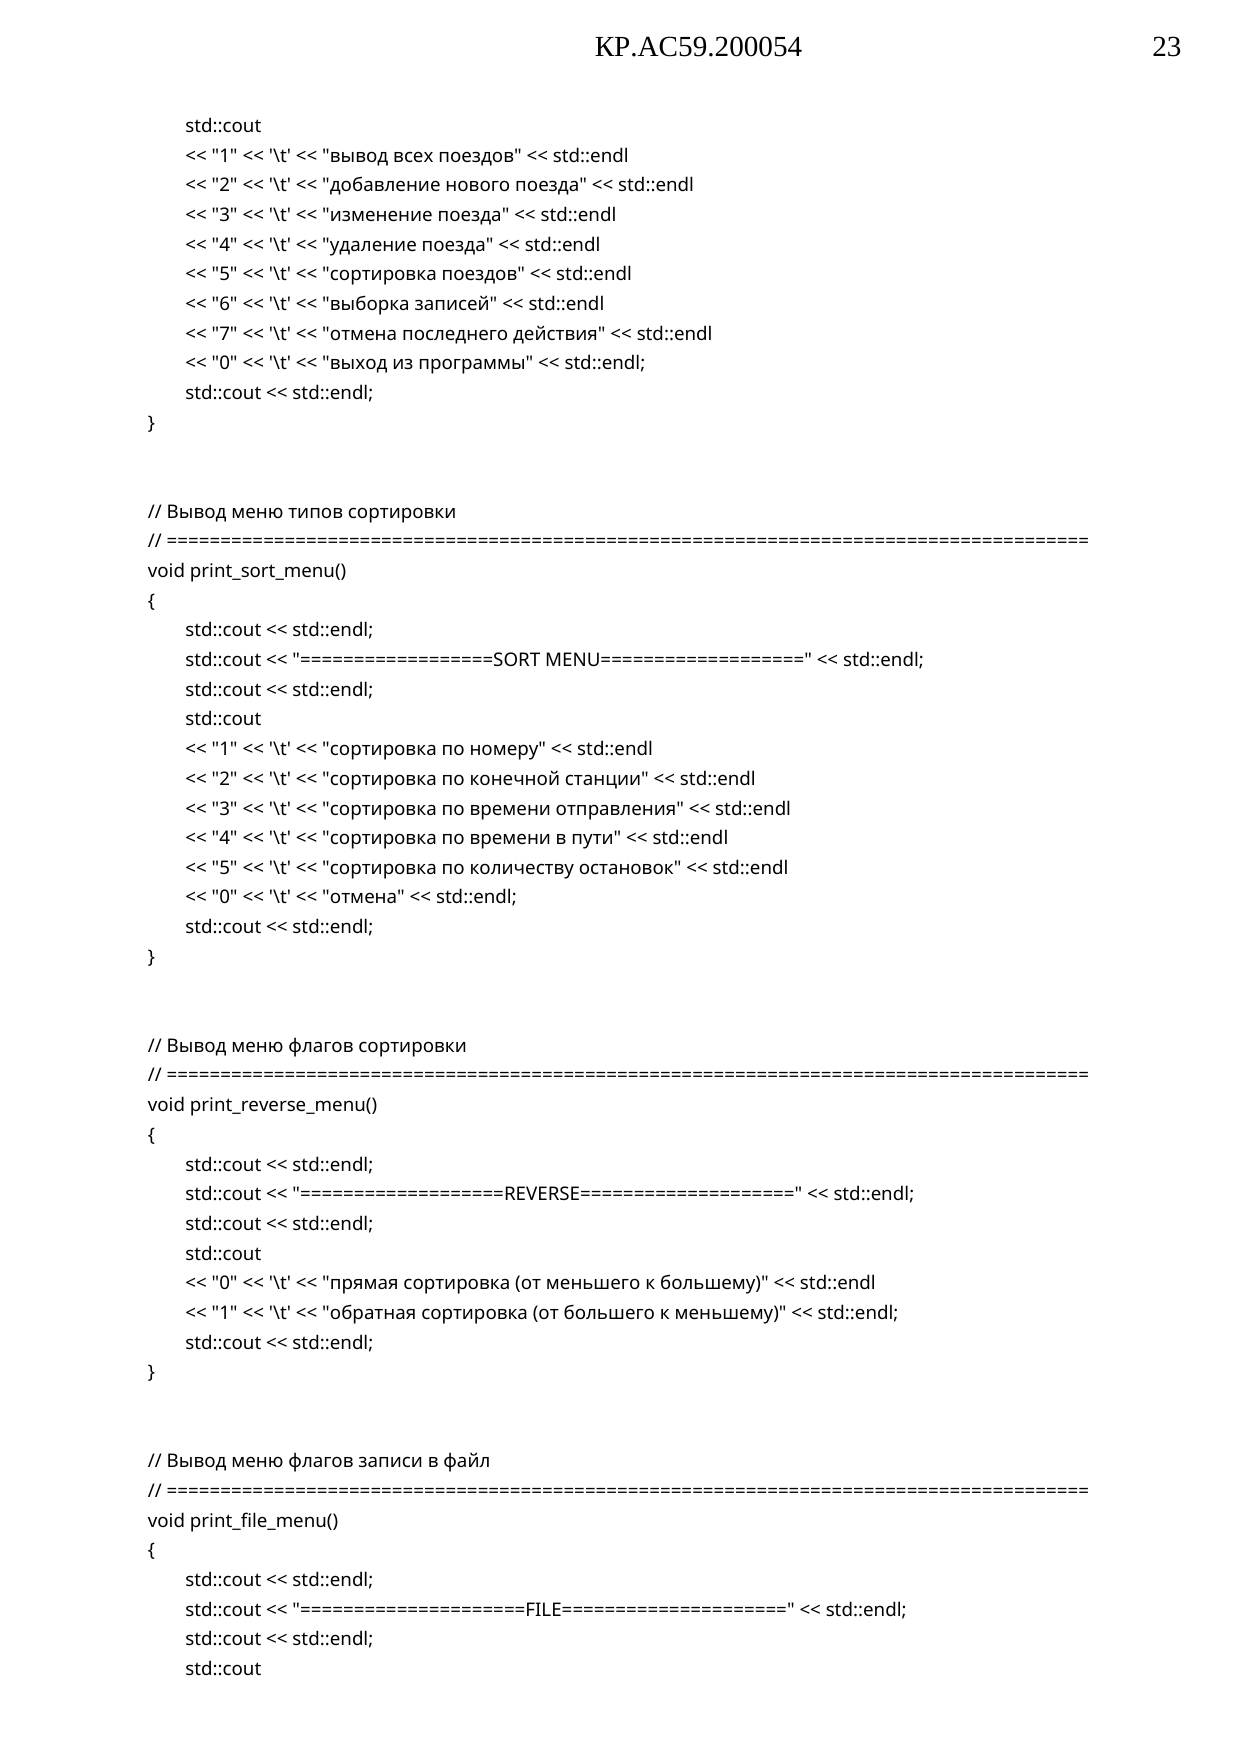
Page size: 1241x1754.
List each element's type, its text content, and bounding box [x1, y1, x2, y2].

text void print_sort_menu() [148, 553, 1181, 583]
list << "0" << '\t' << "выход из программы" << std::endl; [185, 346, 1181, 375]
list std::cout [185, 108, 1181, 138]
list std::cout << "===================REVERSE====================" << std::endl; [185, 1176, 1181, 1206]
list std::cout << std::endl; [185, 1147, 1181, 1176]
list std::cout [185, 702, 1181, 731]
list << "0" << '\t' << "отмена" << std::endl; [185, 880, 1181, 909]
text } [148, 405, 1181, 434]
text { [148, 583, 1181, 612]
list << "4" << '\t' << "удаление поезда" << std::endl [185, 227, 1181, 256]
text { [148, 1117, 1181, 1147]
list << "1" << '\t' << "обратная сортировка (от большего к меньшему)" << std::endl; [185, 1295, 1181, 1325]
text // ====================================================================================== [148, 1058, 1181, 1087]
list std::cout << "=====================FILE=====================" << std::endl; [185, 1592, 1181, 1621]
text // Вывод меню типов сортировки [148, 494, 1181, 523]
list std::cout << std::endl; [185, 1325, 1181, 1354]
list << "3" << '\t' << "изменение поезда" << std::endl [185, 197, 1181, 227]
list << "6" << '\t' << "выборка записей" << std::endl [185, 286, 1181, 316]
text // ====================================================================================== [148, 523, 1181, 553]
text } [148, 939, 1181, 969]
list std::cout << std::endl; [185, 1562, 1181, 1592]
list << "1" << '\t' << "вывод всех поездов" << std::endl [185, 138, 1181, 167]
list std::cout << std::endl; [185, 909, 1181, 939]
list std::cout << std::endl; [185, 1206, 1181, 1236]
list << "2" << '\t' << "сортировка по конечной станции" << std::endl [185, 761, 1181, 791]
list << "3" << '\t' << "сортировка по времени отправления" << std::endl [185, 791, 1181, 820]
list << "1" << '\t' << "сортировка по номеру" << std::endl [185, 731, 1181, 761]
list << "5" << '\t' << "сортировка поездов" << std::endl [185, 256, 1181, 286]
list << "5" << '\t' << "сортировка по количеству остановок" << std::endl [185, 850, 1181, 880]
list << "0" << '\t' << "прямая сортировка (от меньшего к большему)" << std::endl [185, 1265, 1181, 1295]
text { [148, 1532, 1181, 1562]
list std::cout << "==================SORT MENU===================" << std::endl; [185, 642, 1181, 672]
list std::cout << std::endl; [185, 672, 1181, 702]
list std::cout [185, 1651, 1181, 1681]
text void print_reverse_menu() [148, 1087, 1181, 1117]
text } [148, 1354, 1181, 1384]
list std::cout << std::endl; [185, 612, 1181, 642]
list std::cout [185, 1236, 1181, 1265]
text void print_file_menu() [148, 1503, 1181, 1532]
list << "4" << '\t' << "сортировка по времени в пути" << std::endl [185, 820, 1181, 850]
list std::cout << std::endl; [185, 375, 1181, 405]
list << "2" << '\t' << "добавление нового поезда" << std::endl [185, 167, 1181, 197]
list << "7" << '\t' << "отмена последнего действия" << std::endl [185, 316, 1181, 346]
text // Вывод меню флагов сортировки [148, 1028, 1181, 1058]
list std::cout << std::endl; [185, 1621, 1181, 1651]
text // ====================================================================================== [148, 1473, 1181, 1503]
text // Вывод меню флагов записи в файл [148, 1443, 1181, 1473]
